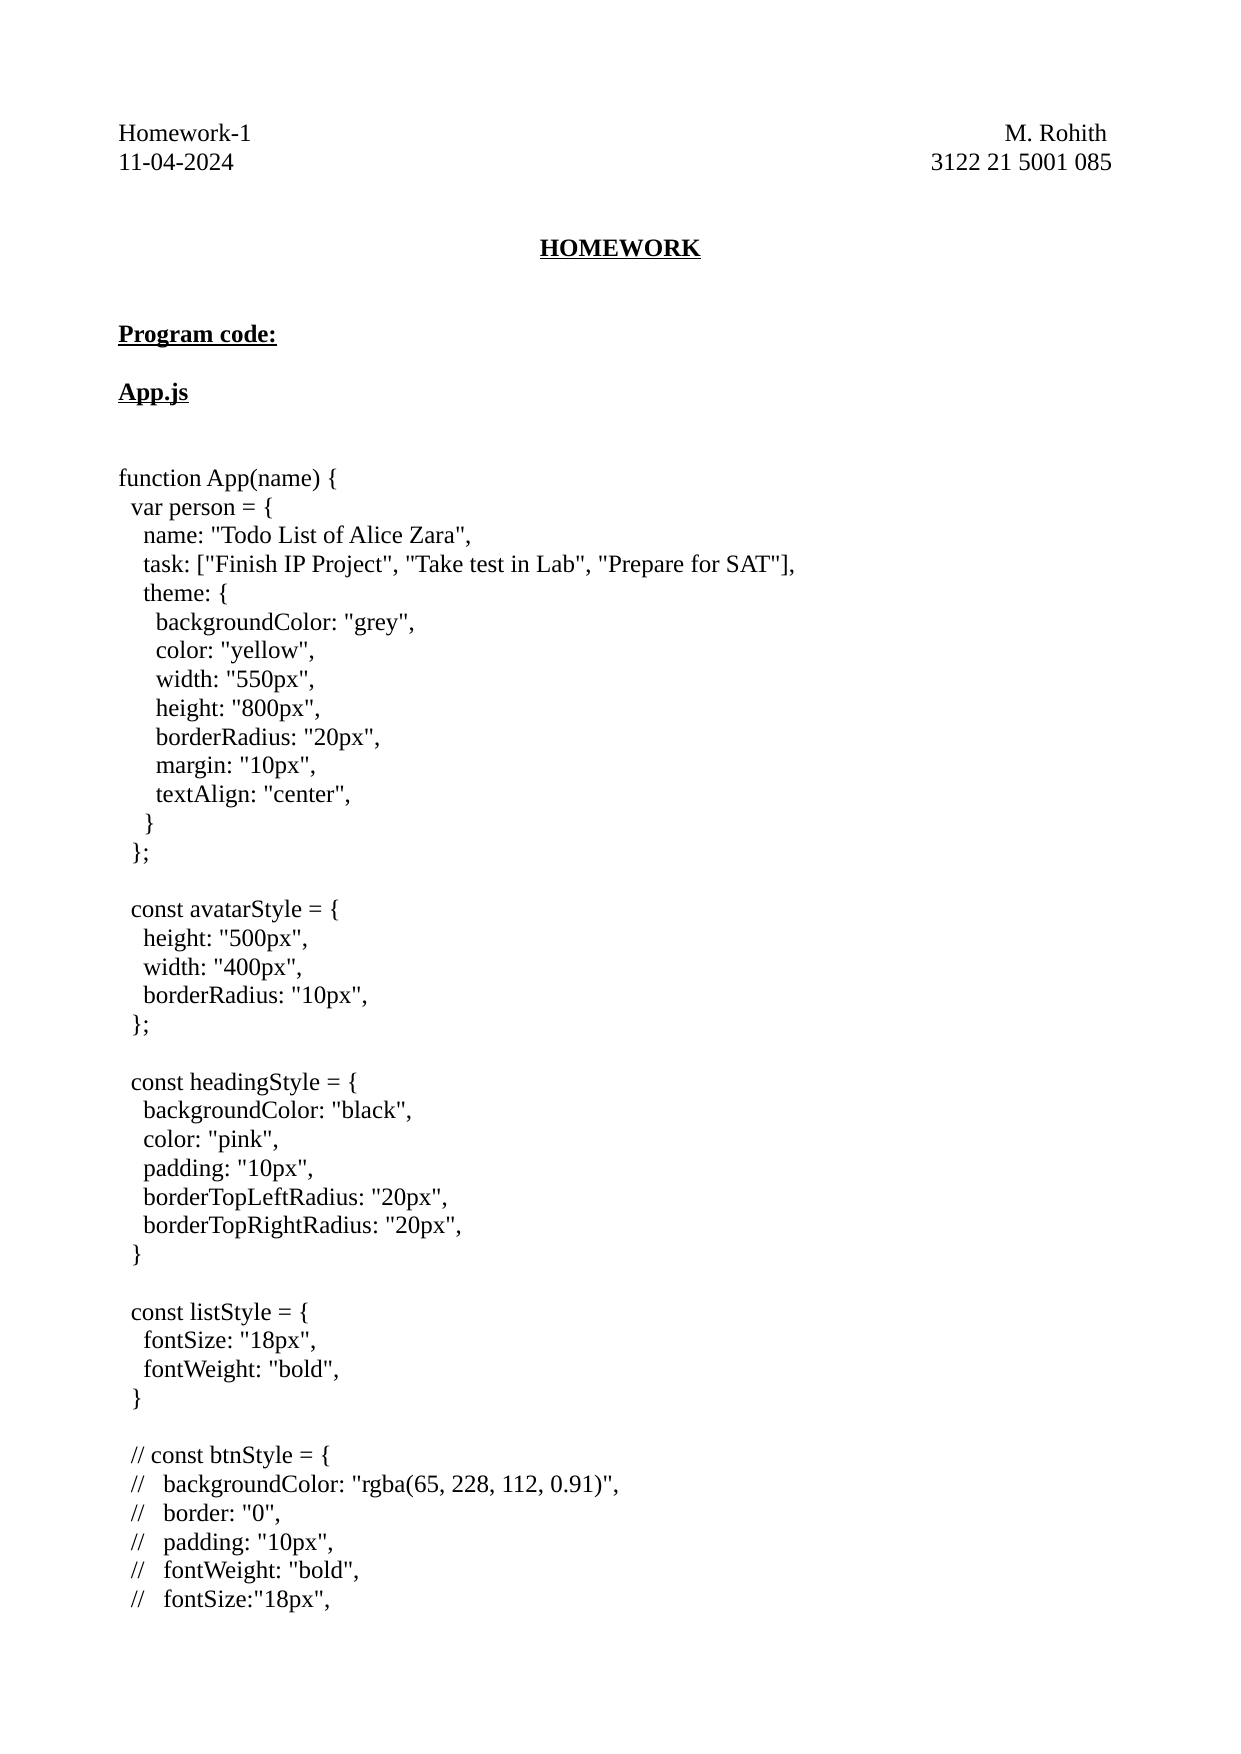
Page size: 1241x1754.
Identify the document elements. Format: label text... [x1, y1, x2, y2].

text fontSize: "18px", [118, 1326, 1122, 1354]
text borderTopLeftRadius: "20px", [118, 1182, 1122, 1211]
text Program code: [118, 319, 1122, 348]
text } [118, 1239, 1122, 1268]
text height: "800px", [118, 693, 1122, 722]
text } [118, 808, 1122, 837]
text // padding: "10px", [118, 1527, 1122, 1556]
text fontWeight: "bold", [118, 1354, 1122, 1383]
text height: "500px", [118, 923, 1122, 952]
text margin: "10px", [118, 751, 1122, 779]
text borderRadius: "20px", [118, 722, 1122, 751]
text padding: "10px", [118, 1153, 1122, 1182]
text const listStyle = { [118, 1297, 1122, 1326]
text }; [118, 1009, 1122, 1038]
text color: "pink", [118, 1124, 1122, 1153]
text const avatarStyle = { [118, 894, 1122, 923]
text color: "yellow", [118, 636, 1122, 664]
text var person = { [118, 492, 1122, 521]
text const headingStyle = { [118, 1067, 1122, 1096]
text borderTopRightRadius: "20px", [118, 1211, 1122, 1239]
text width: "400px", [118, 952, 1122, 981]
text // fontWeight: "bold", [118, 1556, 1122, 1584]
text borderRadius: "10px", [118, 981, 1122, 1009]
text Homework-1 M. Rohith [118, 118, 1122, 147]
text }; [118, 837, 1122, 866]
text theme: { [118, 578, 1122, 607]
text } [118, 1383, 1122, 1412]
text backgroundColor: "grey", [118, 607, 1122, 636]
text App.js [118, 377, 1122, 406]
text 11-04-2024 3122 21 5001 085 [118, 147, 1122, 176]
text // fontSize:"18px", [118, 1584, 1122, 1613]
text task: ["Finish IP Project", "Take test in Lab", "Prepare for SAT"], [118, 549, 1122, 578]
text width: "550px", [118, 664, 1122, 693]
text // const btnStyle = { [118, 1441, 1122, 1469]
text // backgroundColor: "rgba(65, 228, 112, 0.91)", [118, 1469, 1122, 1498]
text function App(name) { [118, 463, 1122, 492]
text HOMEWORK [118, 233, 1122, 262]
text name: "Todo List of Alice Zara", [118, 521, 1122, 549]
text // border: "0", [118, 1498, 1122, 1527]
text textAlign: "center", [118, 779, 1122, 808]
text backgroundColor: "black", [118, 1096, 1122, 1124]
